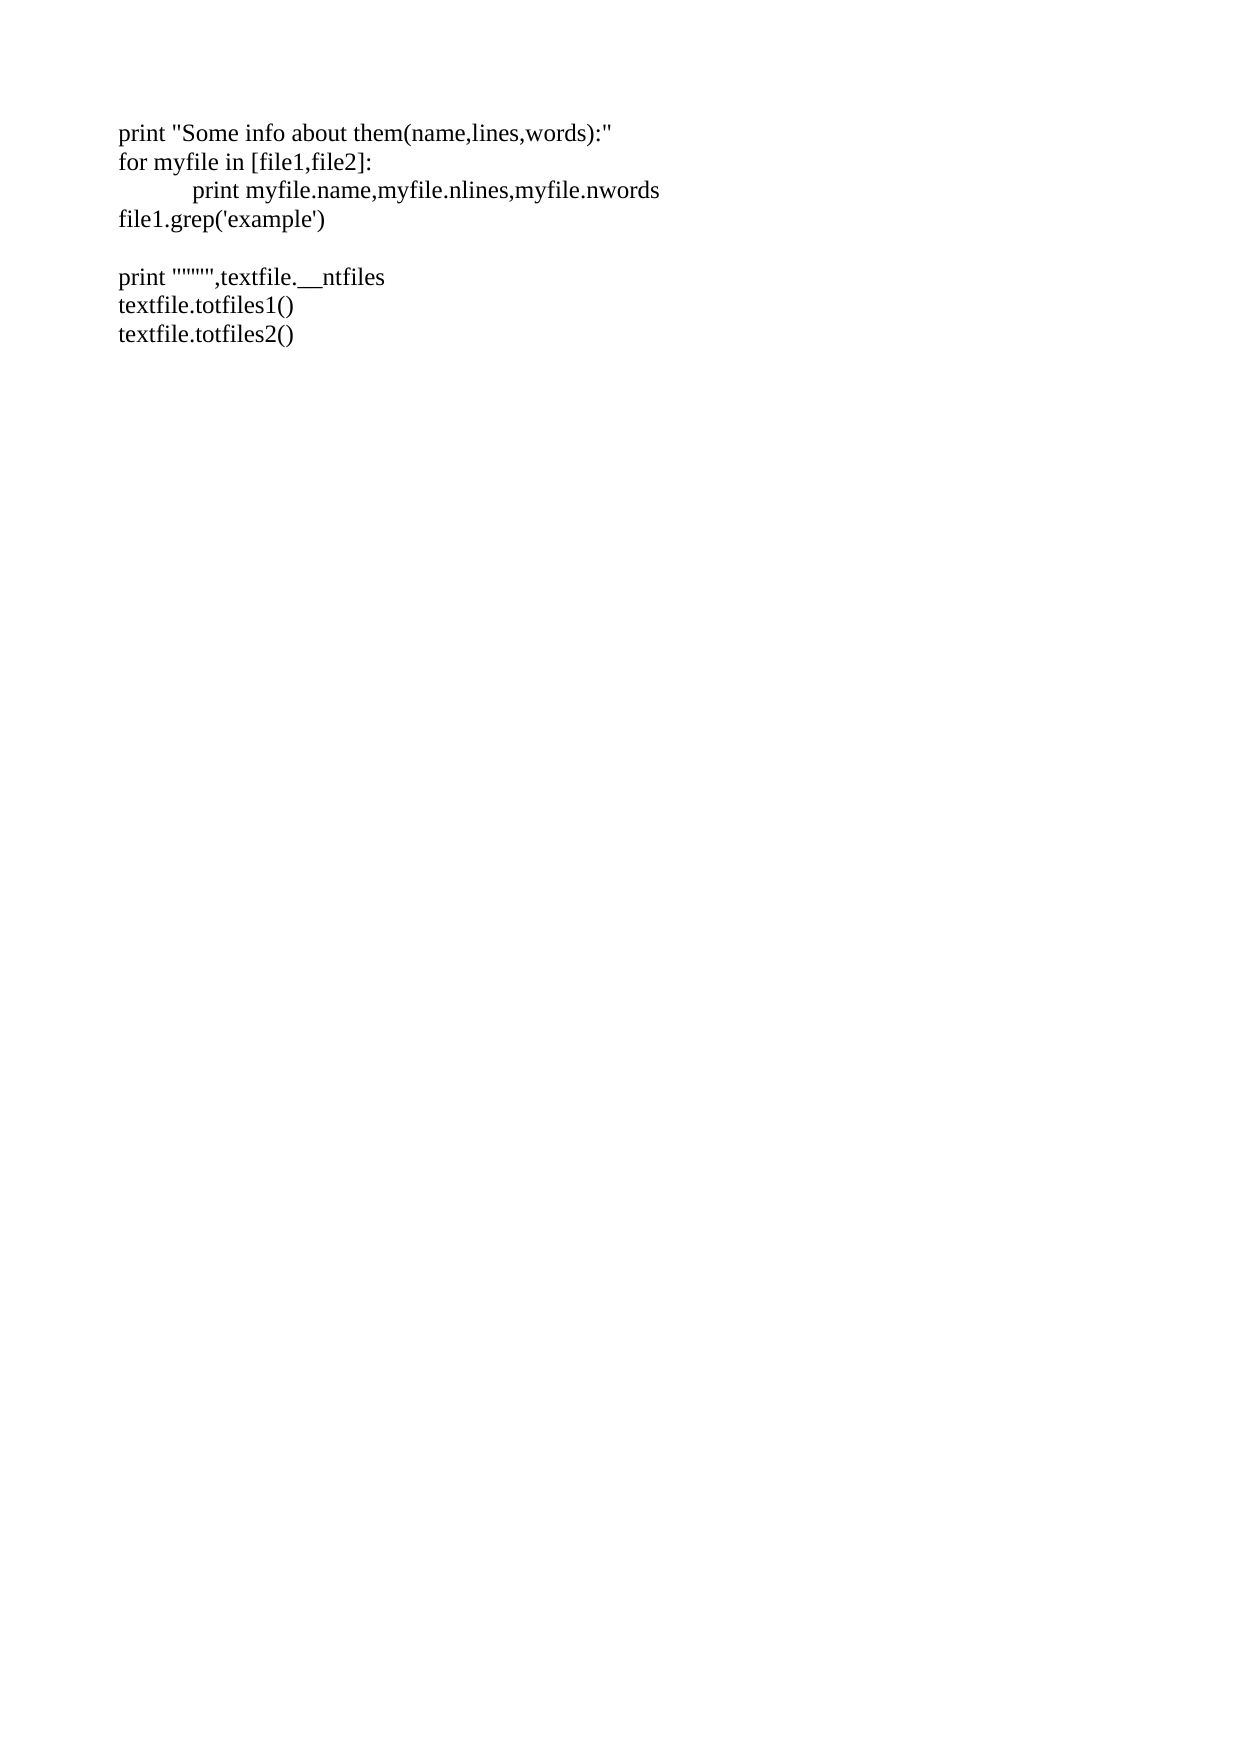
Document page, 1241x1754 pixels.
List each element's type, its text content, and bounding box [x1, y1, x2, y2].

text print "Some info about them(name,lines,words):" [118, 118, 1122, 147]
text textfile.totfiles2() [118, 319, 1122, 348]
text print "'''''",textfile.__ntfiles [118, 262, 1122, 291]
text for myfile in [file1,file2]: [118, 147, 1122, 176]
text textfile.totfiles1() [118, 291, 1122, 319]
text file1.grep('example') [118, 204, 1122, 233]
text print myfile.name,myfile.nlines,myfile.nwords [118, 176, 1122, 204]
